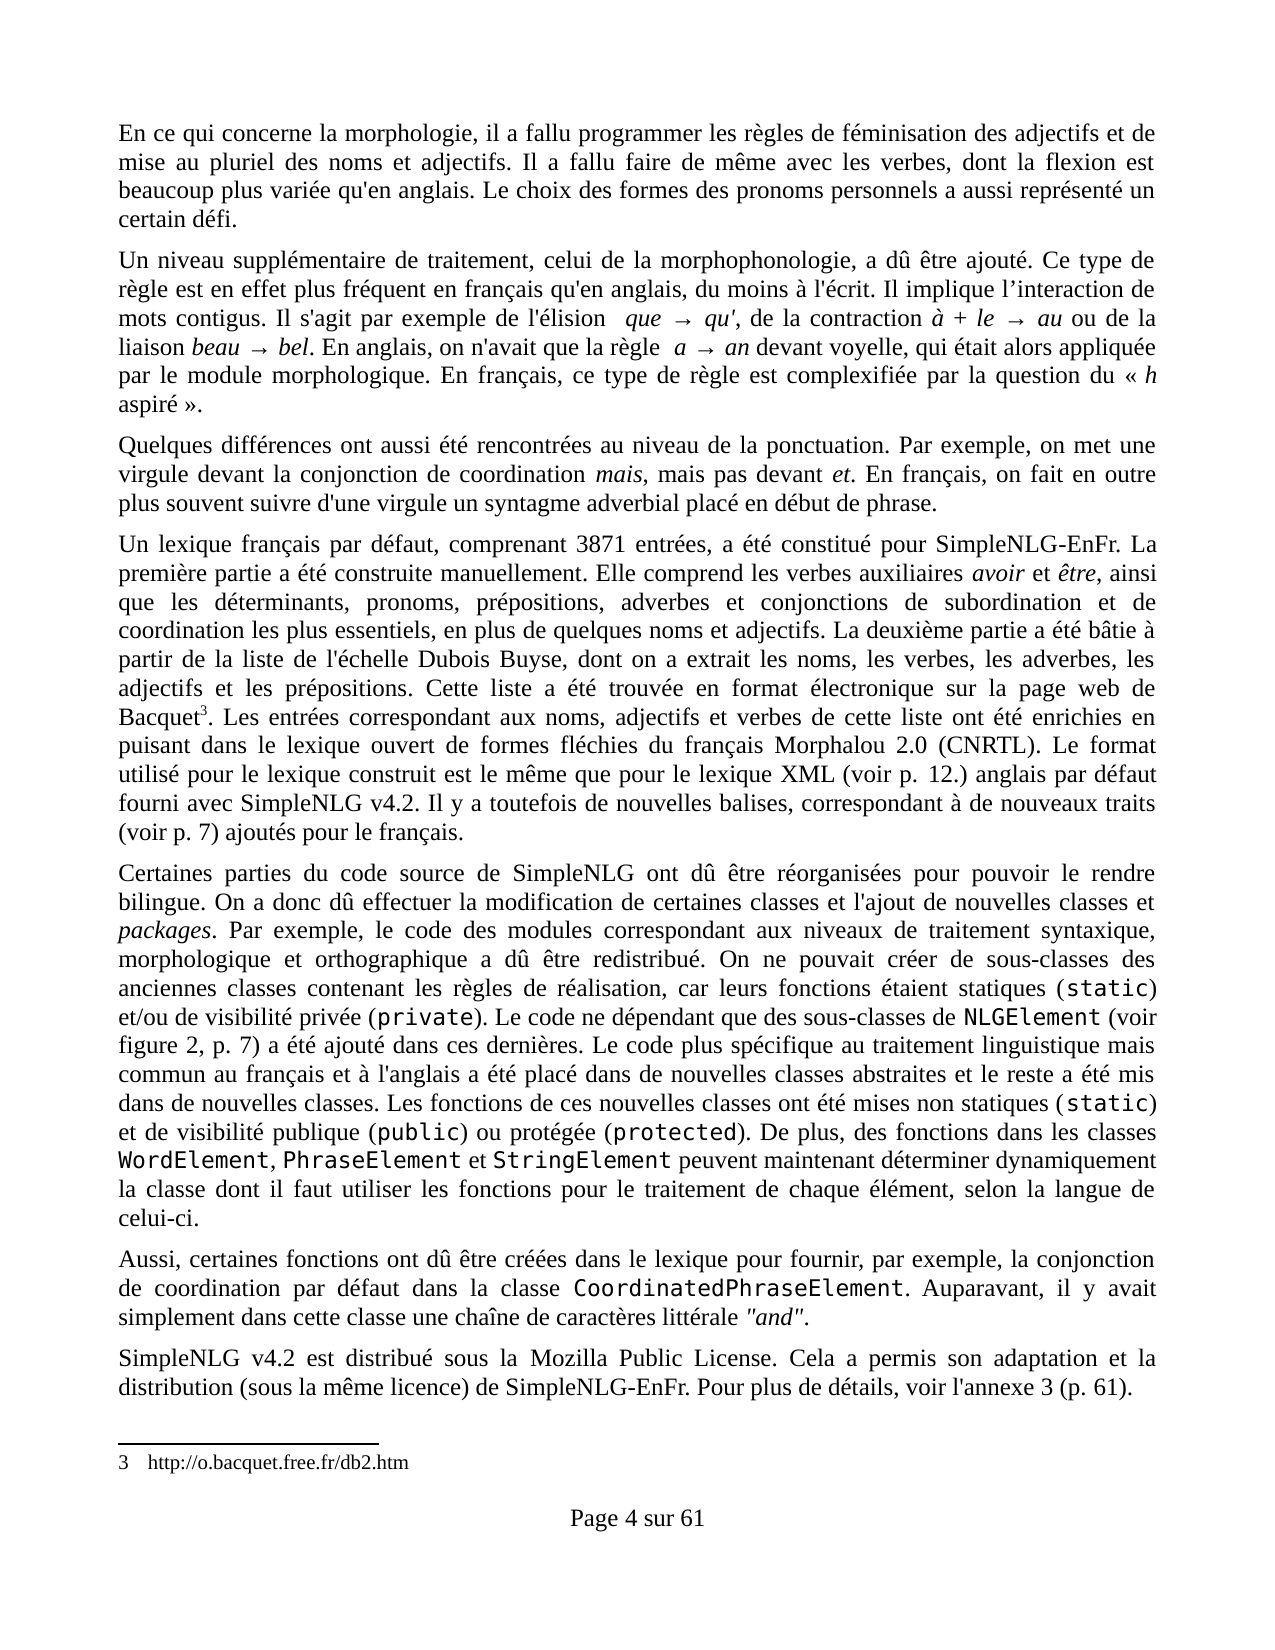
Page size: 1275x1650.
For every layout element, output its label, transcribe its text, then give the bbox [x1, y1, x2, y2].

text Un lexique français par défaut, comprenant 3871 entrées, a été constitué pour SimpleNLG‑EnFr. La première partie a été construite manuellement. Elle comprend les verbes auxiliaires avoir et être, ainsi que les déterminants, pronoms, prépositions, adverbes et conjonctions de subordination et de coordination les plus essentiels, en plus de quelques noms et adjectifs. La deuxième partie a été bâtie à partir de la liste de l'échelle Dubois Buyse, dont on a extrait les noms, les verbes, les adverbes, les adjectifs et les prépositions. Cette liste a été trouvée en format électronique sur la page web de Bacquet. Les entrées correspondant aux noms, adjectifs et verbes de cette liste ont été enrichies en puisant dans le lexique ouvert de formes fléchies du français Morphalou 2.0 (CNRTL). Le format utilisé pour le lexique construit est le même que pour le lexique XML (voir p. 12.) anglais par défaut fourni avec SimpleNLG v4.2. Il y a toutefois de nouvelles balises, correspondant à de nouveaux traits (voir p. 7) ajoutés pour le français. [118, 529, 1157, 846]
text http://o.bacquet.free.fr/db2.htm [118, 1449, 1157, 1474]
text Aussi, certaines fonctions ont dû être créées dans le lexique pour fournir, par exemple, la conjonction de coordination par défaut dans la classe CoordinatedPhraseElement. Auparavant, il y avait simplement dans cette classe une chaîne de caractères littérale "and". [118, 1244, 1157, 1331]
text Quelques différences ont aussi été rencontrées au niveau de la ponctuation. Par exemple, on met une virgule devant la conjonction de coordination mais, mais pas devant et. En français, on fait en outre plus souvent suivre d'une virgule un syntagme adverbial placé en début de phrase. [118, 431, 1157, 517]
text Certaines parties du code source de SimpleNLG ont dû être réorganisées pour pouvoir le rendre bilingue. On a donc dû effectuer la modification de certaines classes et l'ajout de nouvelles classes et packages. Par exemple, le code des modules correspondant aux niveaux de traitement syntaxique, morphologique et orthographique a dû être redistribué. On ne pouvait créer de sous-classes des anciennes classes contenant les règles de réalisation, car leurs fonctions étaient statiques (static) et/ou de visibilité privée (private). Le code ne dépendant que des sous-classes de NLGElement (voir figure 2, p. 7) a été ajouté dans ces dernières. Le code plus spécifique au traitement linguistique mais commun au français et à l'anglais a été placé dans de nouvelles classes abstraites et le reste a été mis dans de nouvelles classes. Les fonctions de ces nouvelles classes ont été mises non statiques (static) et de visibilité publique (public) ou protégée (protected). De plus, des fonctions dans les classes WordElement, PhraseElement et StringElement peuvent maintenant déterminer dynamiquement la classe dont il faut utiliser les fonctions pour le traitement de chaque élément, selon la langue de celui-ci. [118, 858, 1157, 1232]
text SimpleNLG v4.2 est distribué sous la Mozilla Public License. Cela a permis son adaptation et la distribution (sous la même licence) de SimpleNLG-EnFr. Pour plus de détails, voir l'annexe 3 (p. 65). [118, 1343, 1157, 1401]
text En ce qui concerne la morphologie, il a fallu programmer les règles de féminisation des adjectifs et de mise au pluriel des noms et adjectifs. Il a fallu faire de même avec les verbes, dont la flexion est beaucoup plus variée qu'en anglais. Le choix des formes des pronoms personnels a aussi représenté un certain défi. [118, 118, 1157, 233]
text Un niveau supplémentaire de traitement, celui de la morphophonologie, a dû être ajouté. Ce type de règle est en effet plus fréquent en français qu'en anglais, du moins à l'écrit. Il implique l’interaction de mots contigus. Il s'agit par exemple de l'élision que → qu', de la contraction à + le → au ou de la liaison beau → bel. En anglais, on n'avait que la règle a → an devant voyelle, qui était alors appliquée par le module morphologique. En français, ce type de règle est complexifiée par la question du « h aspiré ». [118, 246, 1157, 418]
